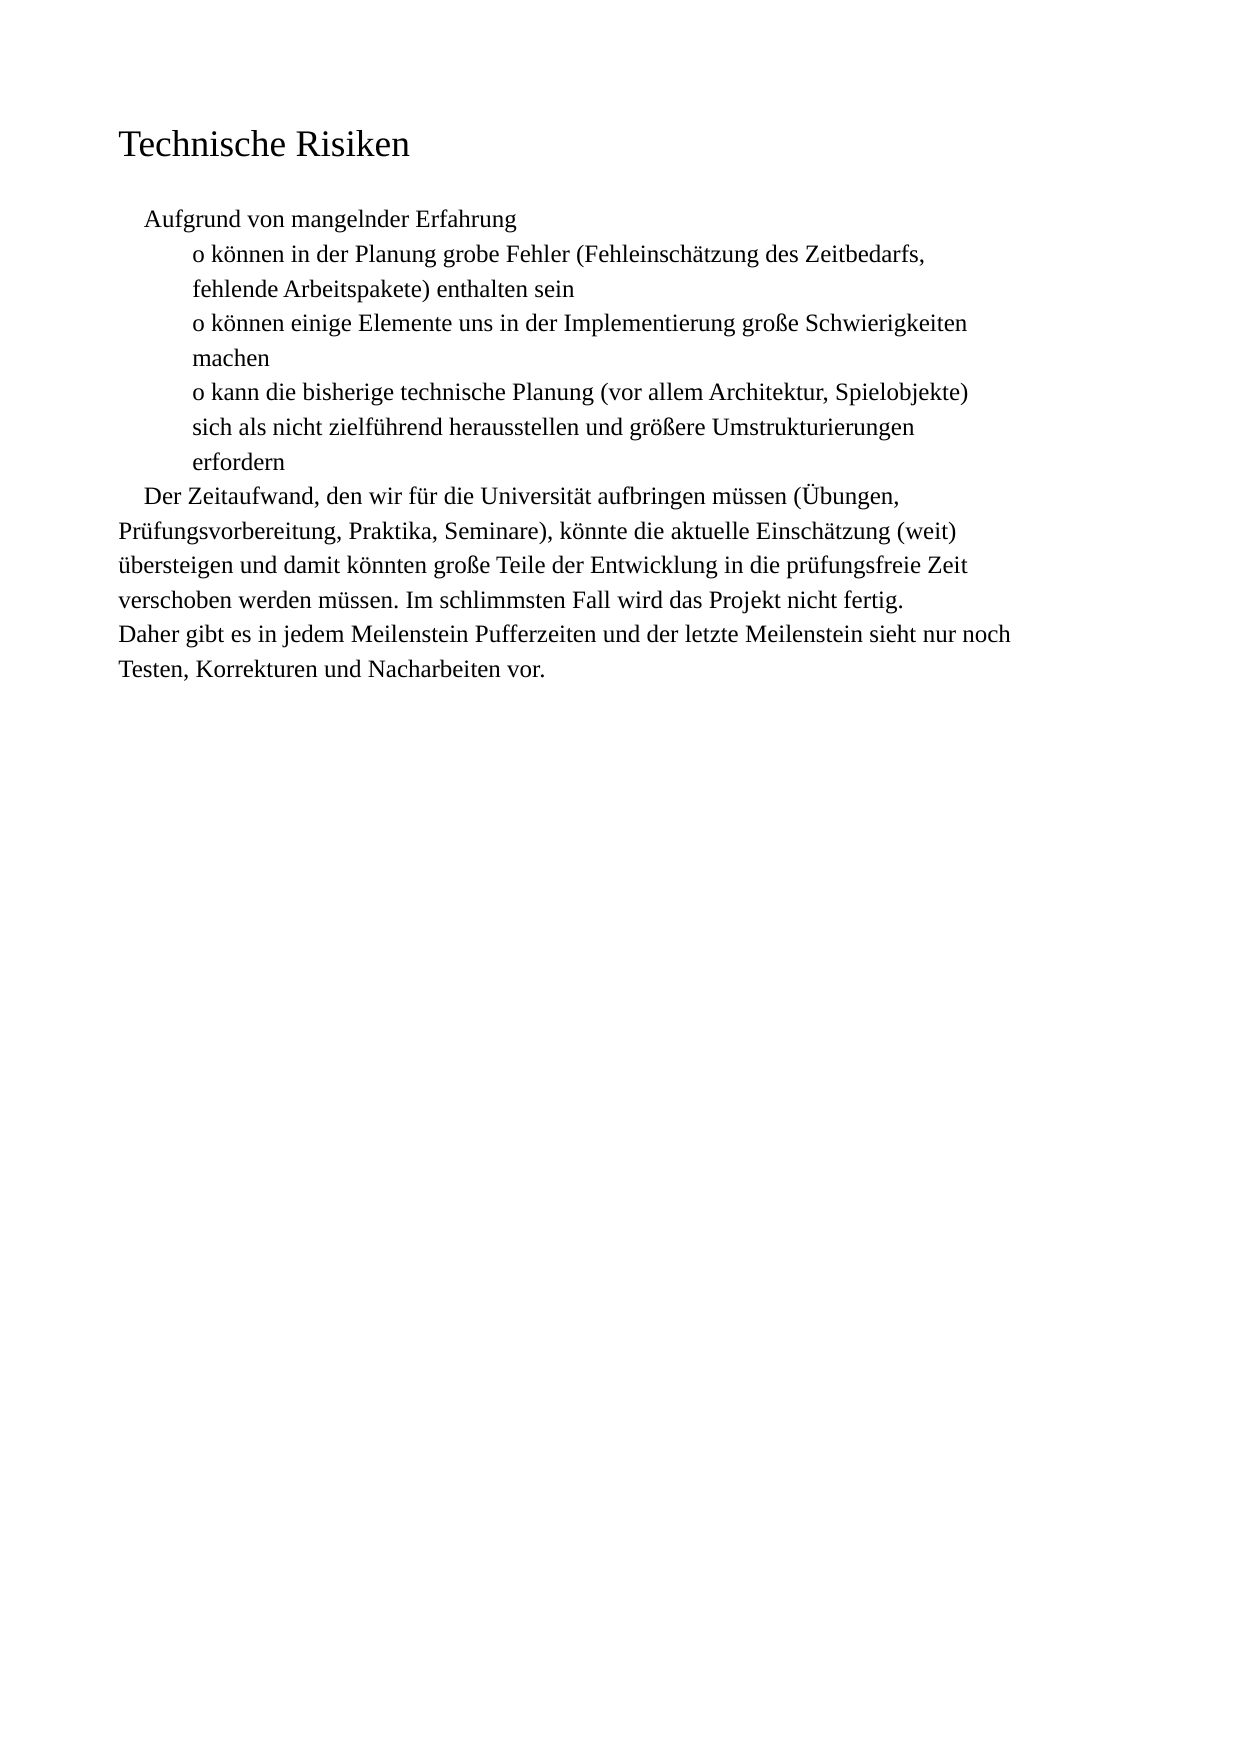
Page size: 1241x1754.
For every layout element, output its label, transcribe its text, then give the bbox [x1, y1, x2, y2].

text Technische Risiken [118, 121, 1122, 164]
text fehlende Arbeitspakete) enthalten sein [118, 274, 1122, 302]
text sich als nicht zielführend herausstellen und größere Umstrukturierungen [118, 412, 1122, 441]
text o können in der Planung grobe Fehler (Fehleinschätzung des Zeitbedarfs, [118, 239, 1122, 268]
text  Der Zeitaufwand, den wir für die Universität aufbringen müssen (Übungen, [118, 481, 1122, 510]
text verschoben werden müssen. Im schlimmsten Fall wird das Projekt nicht fertig. [118, 585, 1122, 614]
text o können einige Elemente uns in der Implementierung große Schwierigkeiten [118, 308, 1122, 337]
text Daher gibt es in jedem Meilenstein Pufferzeiten und der letzte Meilenstein sieht nur noch [118, 619, 1122, 648]
text machen [118, 343, 1122, 372]
text Prüfungsvorbereitung, Praktika, Seminare), könnte die aktuelle Einschätzung (weit) [118, 516, 1122, 544]
text erfordern [118, 447, 1122, 475]
text o kann die bisherige technische Planung (vor allem Architektur, Spielobjekte) [118, 377, 1122, 406]
text übersteigen und damit könnten große Teile der Entwicklung in die prüfungsfreie Zeit [118, 550, 1122, 579]
text Testen, Korrekturen und Nacharbeiten vor. [118, 654, 1122, 683]
text  Aufgrund von mangelnder Erfahrung [118, 204, 1122, 233]
